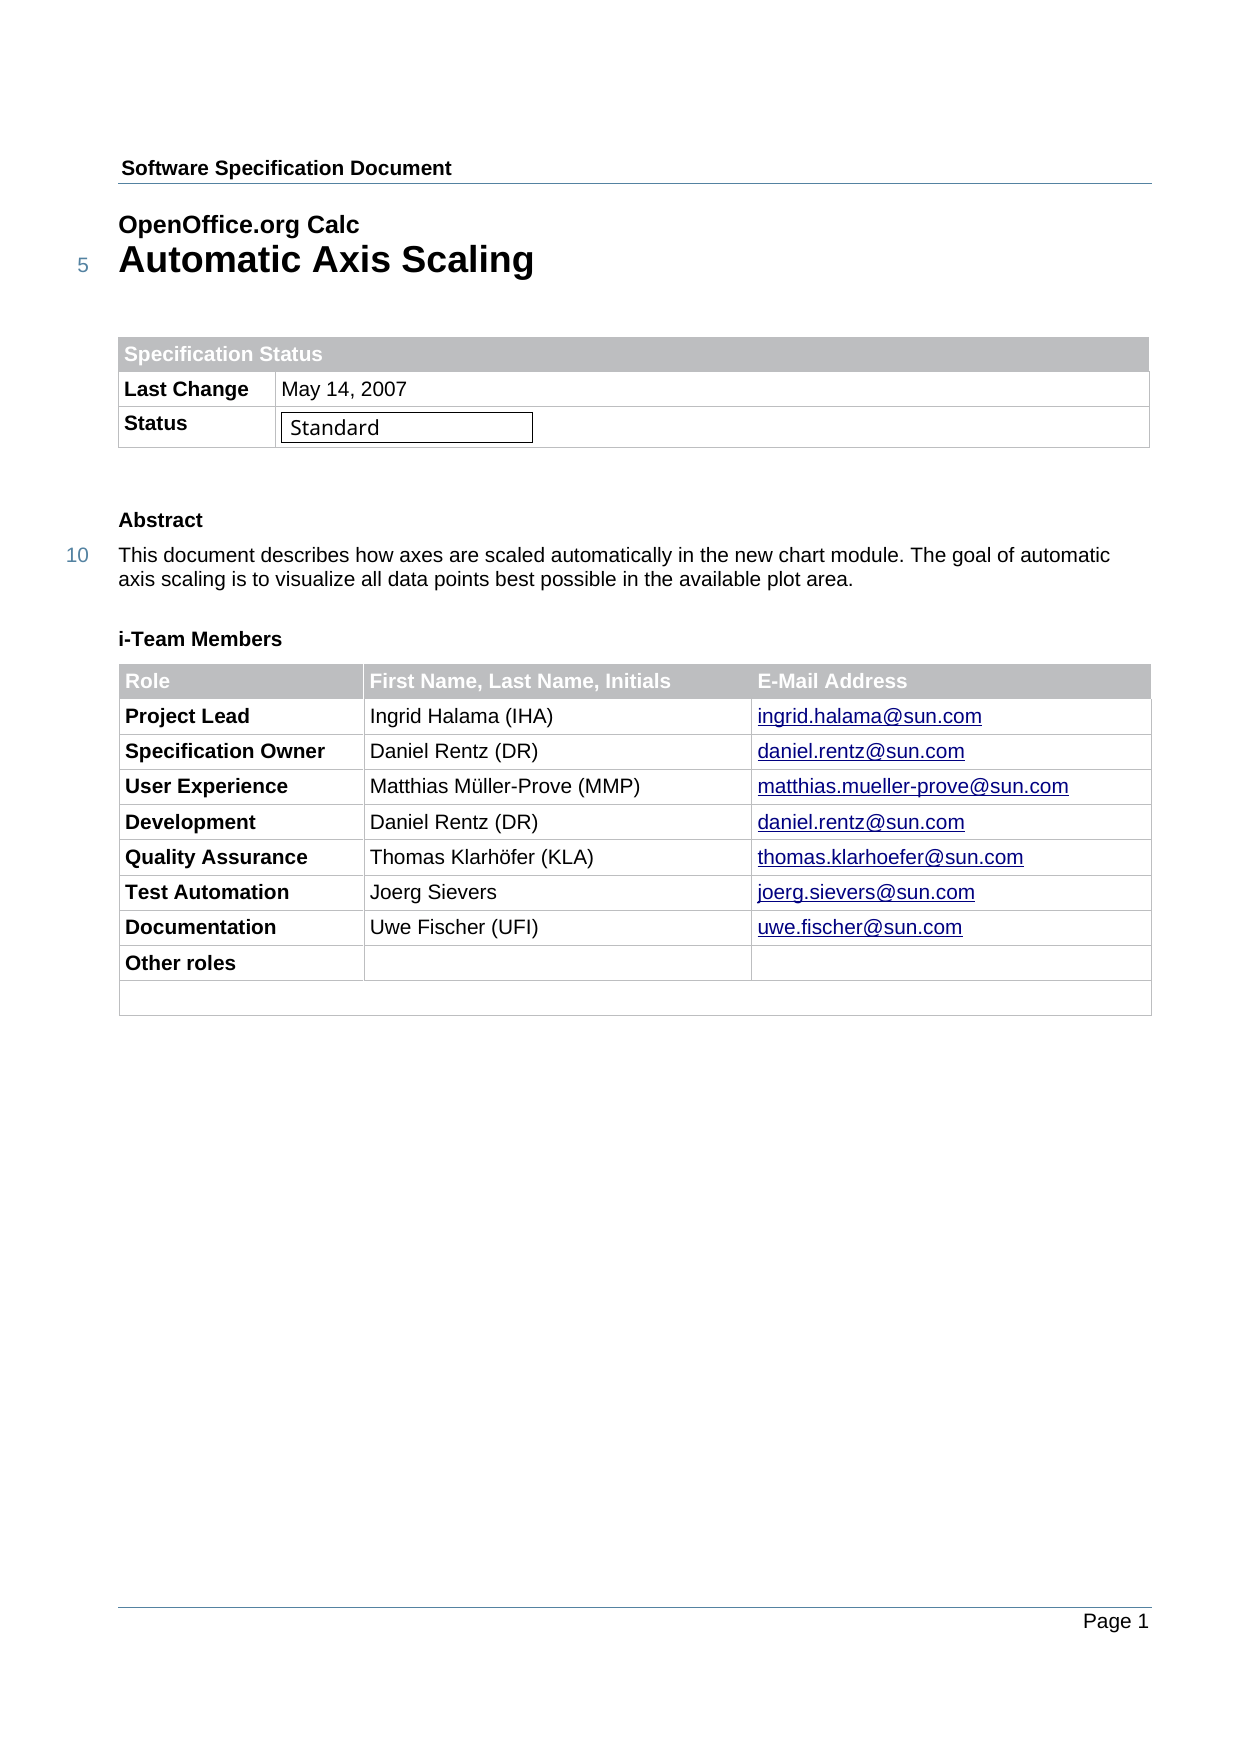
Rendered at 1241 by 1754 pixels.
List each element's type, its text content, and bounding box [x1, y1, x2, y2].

table_cell Joerg Sievers [365, 876, 751, 910]
table_cell [120, 981, 1151, 1015]
table_cell Test Automation [120, 876, 363, 910]
table_cell Project Lead [120, 699, 363, 734]
table_cell daniel.rentz@sun.com [752, 735, 1151, 769]
table_header Specification Status [118, 337, 1149, 371]
table_header Role [119, 664, 363, 699]
table_cell Daniel Rentz (DR) [365, 735, 751, 769]
table_cell matthias.mueller-prove@sun.com [752, 770, 1151, 804]
table_cell [365, 946, 751, 980]
table_cell Uwe Fischer (UFI) [365, 911, 751, 945]
table_cell PRELIMINARY status is the initial conception of a specification. STANDARD A specification with status Standard is considered to be stable and has the approval of the i-Team. OBSOLETE An Obsolete specification is a specification that has been identified unnecessary. For example due to; technology changes or changes in other standards or specifications. [276, 407, 1149, 447]
table_cell joerg.sievers@sun.com [752, 876, 1151, 910]
table_cell Last Change [119, 372, 275, 406]
table_cell Other roles [120, 946, 363, 980]
table_cell User Experience [120, 770, 363, 804]
table_cell Daniel Rentz (DR) [365, 805, 751, 839]
subtitle Abstract [118, 508, 1152, 531]
table_cell Ingrid Halama (IHA) [365, 699, 751, 734]
table_header First Name, Last Name, Initials [364, 664, 751, 699]
table_cell ingrid.halama@sun.com [752, 699, 1151, 734]
table_cell May 14, 2007 [276, 372, 1149, 406]
table_cell Development [120, 805, 363, 839]
table_cell Status [119, 407, 275, 447]
table_cell Quality Assurance [120, 840, 363, 875]
table_cell [752, 946, 1151, 980]
table_cell Thomas Klarhöfer (KLA) [365, 840, 751, 875]
table_cell Specification Owner [120, 735, 363, 769]
subtitle i-Team Members [118, 628, 1152, 651]
table_header E-Mail Address [751, 664, 1151, 699]
table_cell Documentation [120, 911, 363, 945]
text OpenOffice.org Calc [118, 211, 1152, 239]
table_cell Matthias Müller-Prove (MMP) [365, 770, 751, 804]
text Automatic Axis Scaling [118, 239, 1152, 281]
table_cell uwe.fischer@sun.com [752, 911, 1151, 945]
table_cell thomas.klarhoefer@sun.com [752, 840, 1151, 875]
text This document describes how axes are scaled automatically in the new chart module. The goal of automatic axis scaling is to visualize all data points best possible in the available plot area. [118, 544, 1152, 590]
text Software Specification Document [118, 154, 1152, 183]
table_cell daniel.rentz@sun.com [752, 805, 1151, 839]
